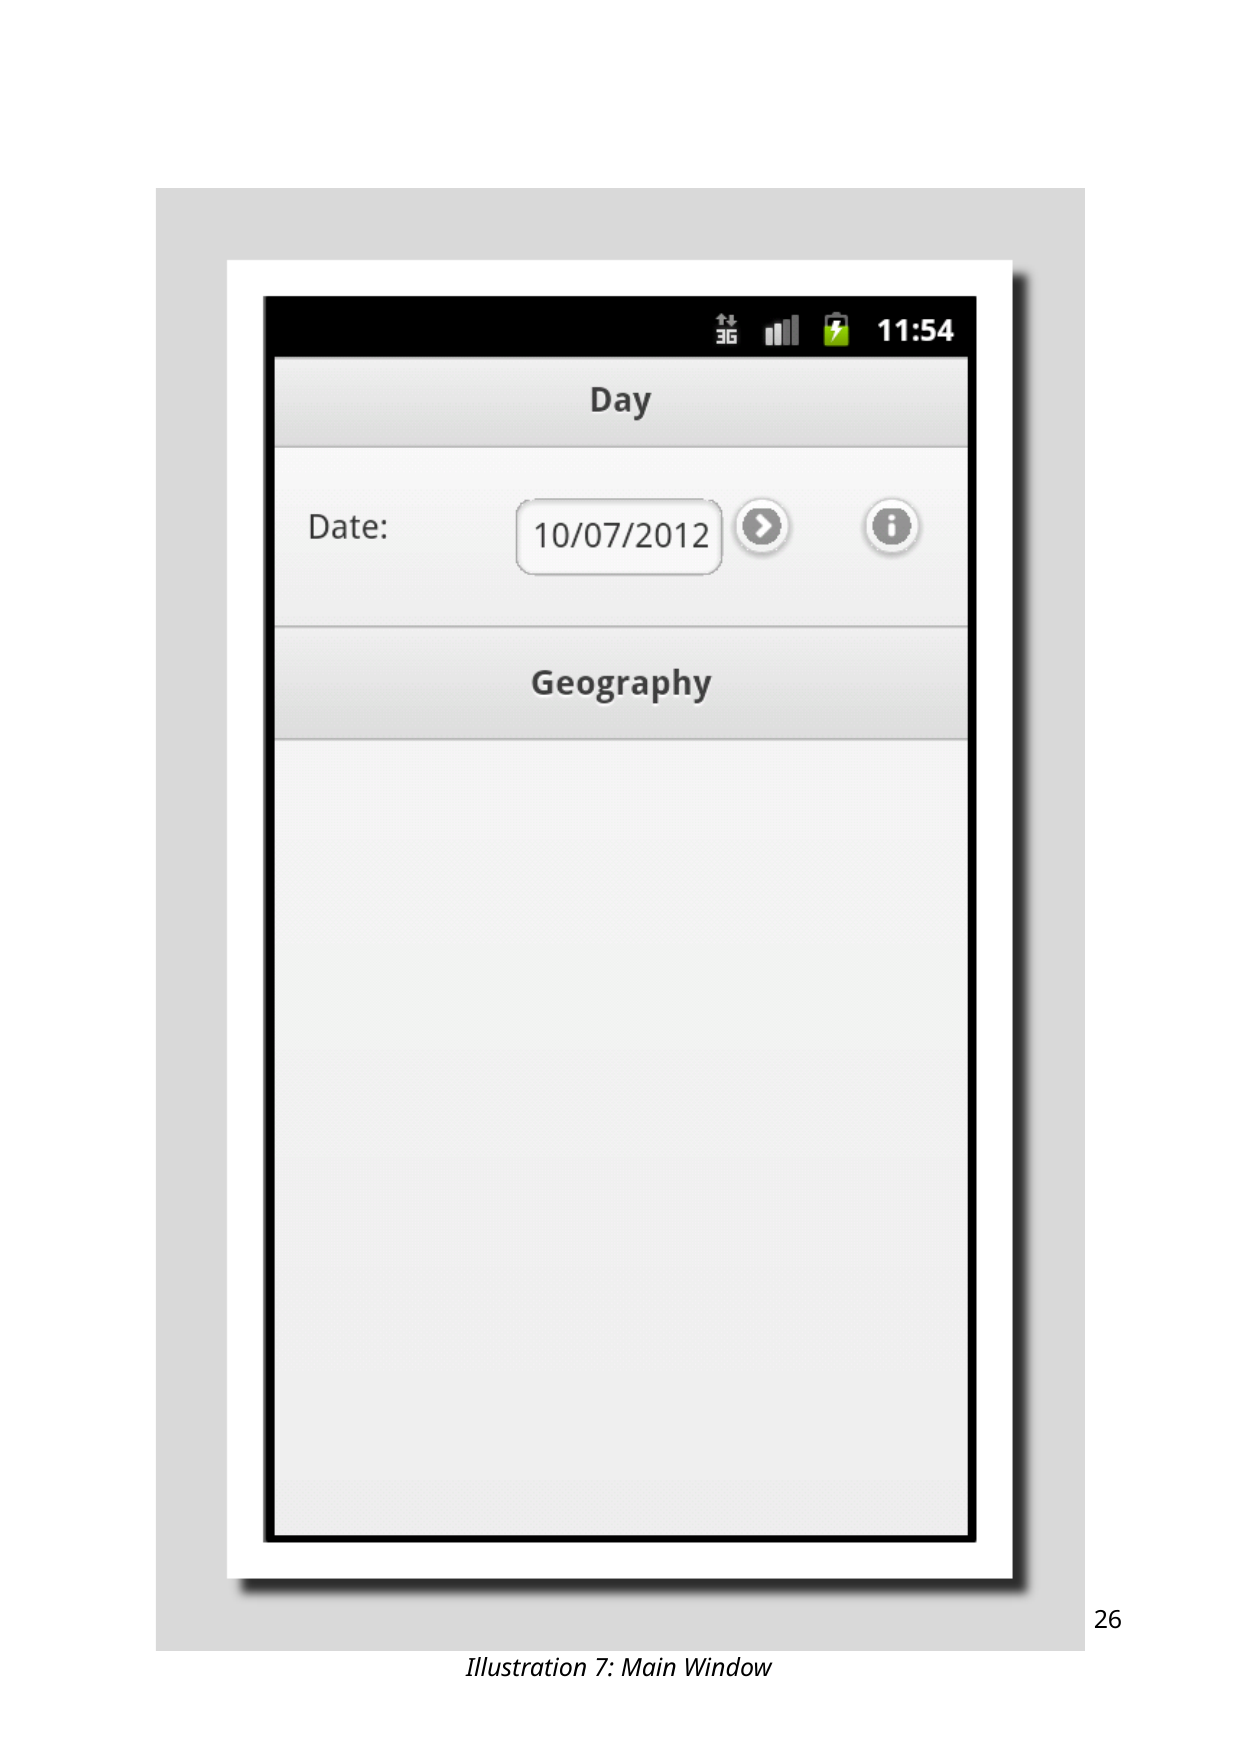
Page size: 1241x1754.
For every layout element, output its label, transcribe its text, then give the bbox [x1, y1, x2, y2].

list Illustration 7: Main Window [156, 1651, 1084, 1684]
picture [155, 188, 1085, 1651]
